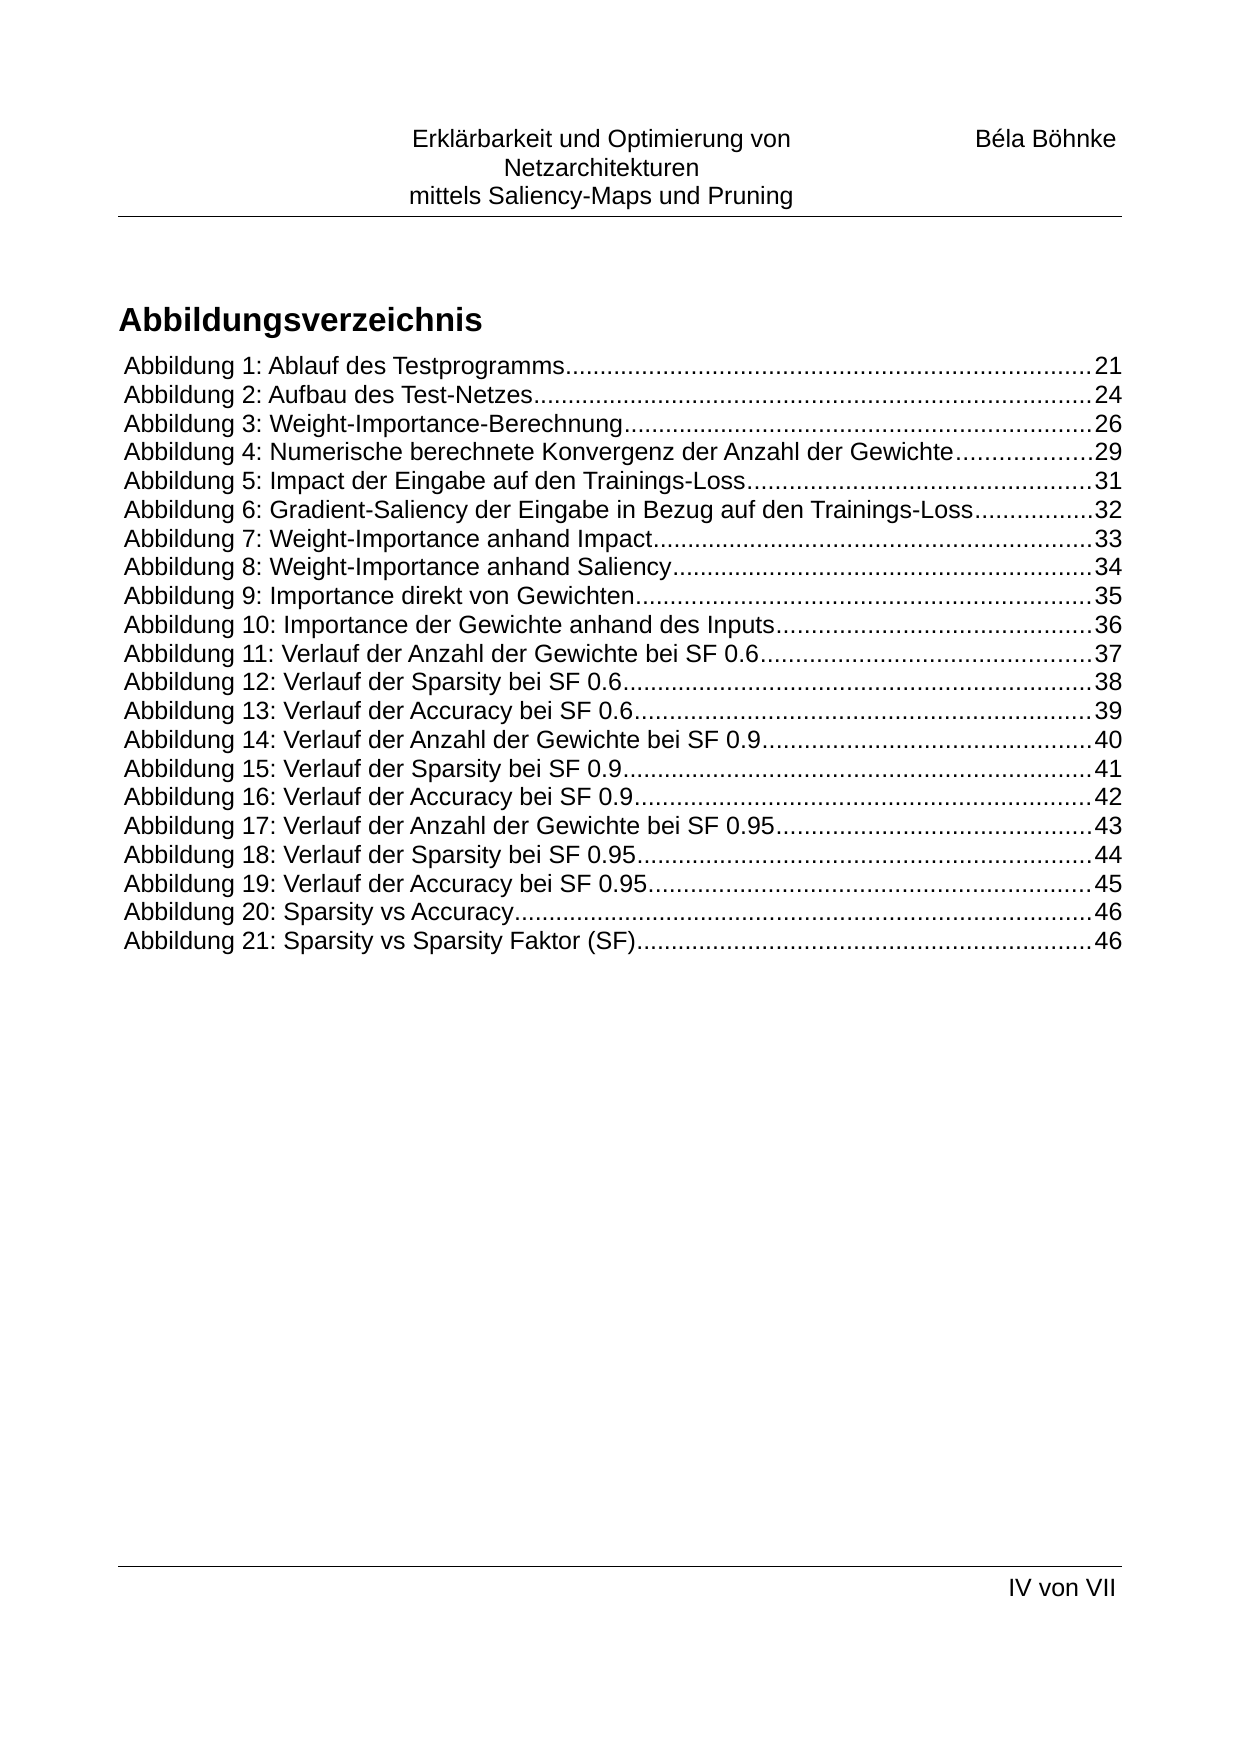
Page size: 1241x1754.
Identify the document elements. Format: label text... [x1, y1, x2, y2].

text Abbildung 9: Importance direkt von Gewichten 35 [118, 581, 1122, 610]
text Abbildung 20: Sparsity vs Accuracy 46 [118, 897, 1122, 926]
text Abbildung 3: Weight-Importance-Berechnung 26 [118, 408, 1122, 437]
text Abbildung 18: Verlauf der Sparsity bei SF 0.95 44 [118, 840, 1122, 868]
text Abbildung 5: Impact der Eingabe auf den Trainings-Loss 31 [118, 466, 1122, 495]
text Abbildung 19: Verlauf der Accuracy bei SF 0.95 45 [118, 868, 1122, 897]
text Abbildung 10: Importance der Gewichte anhand des Inputs 36 [118, 610, 1122, 638]
text Abbildung 2: Aufbau des Test-Netzes 24 [118, 380, 1122, 408]
subtitle Abbildungsverzeichnis [118, 300, 1122, 338]
text Abbildung 6: Gradient-Saliency der Eingabe in Bezug auf den Trainings-Loss 32 [118, 495, 1122, 523]
text Abbildung 16: Verlauf der Accuracy bei SF 0.9 42 [118, 782, 1122, 811]
text Abbildung 8: Weight-Importance anhand Saliency 34 [118, 552, 1122, 581]
text Abbildung 1: Ablauf des Testprogramms 21 [118, 351, 1122, 380]
text Abbildung 21: Sparsity vs Sparsity Faktor (SF) 46 [118, 926, 1122, 955]
text Abbildung 14: Verlauf der Anzahl der Gewichte bei SF 0.9 40 [118, 725, 1122, 753]
text Abbildung 15: Verlauf der Sparsity bei SF 0.9 41 [118, 753, 1122, 782]
text Abbildung 11: Verlauf der Anzahl der Gewichte bei SF 0.6 37 [118, 638, 1122, 667]
text Abbildung 17: Verlauf der Anzahl der Gewichte bei SF 0.95 43 [118, 811, 1122, 840]
text Abbildung 7: Weight-Importance anhand Impact 33 [118, 523, 1122, 552]
text Abbildung 13: Verlauf der Accuracy bei SF 0.6 39 [118, 696, 1122, 725]
text Abbildung 4: Numerische berechnete Konvergenz der Anzahl der Gewichte 29 [118, 437, 1122, 466]
text Abbildung 12: Verlauf der Sparsity bei SF 0.6 38 [118, 667, 1122, 696]
